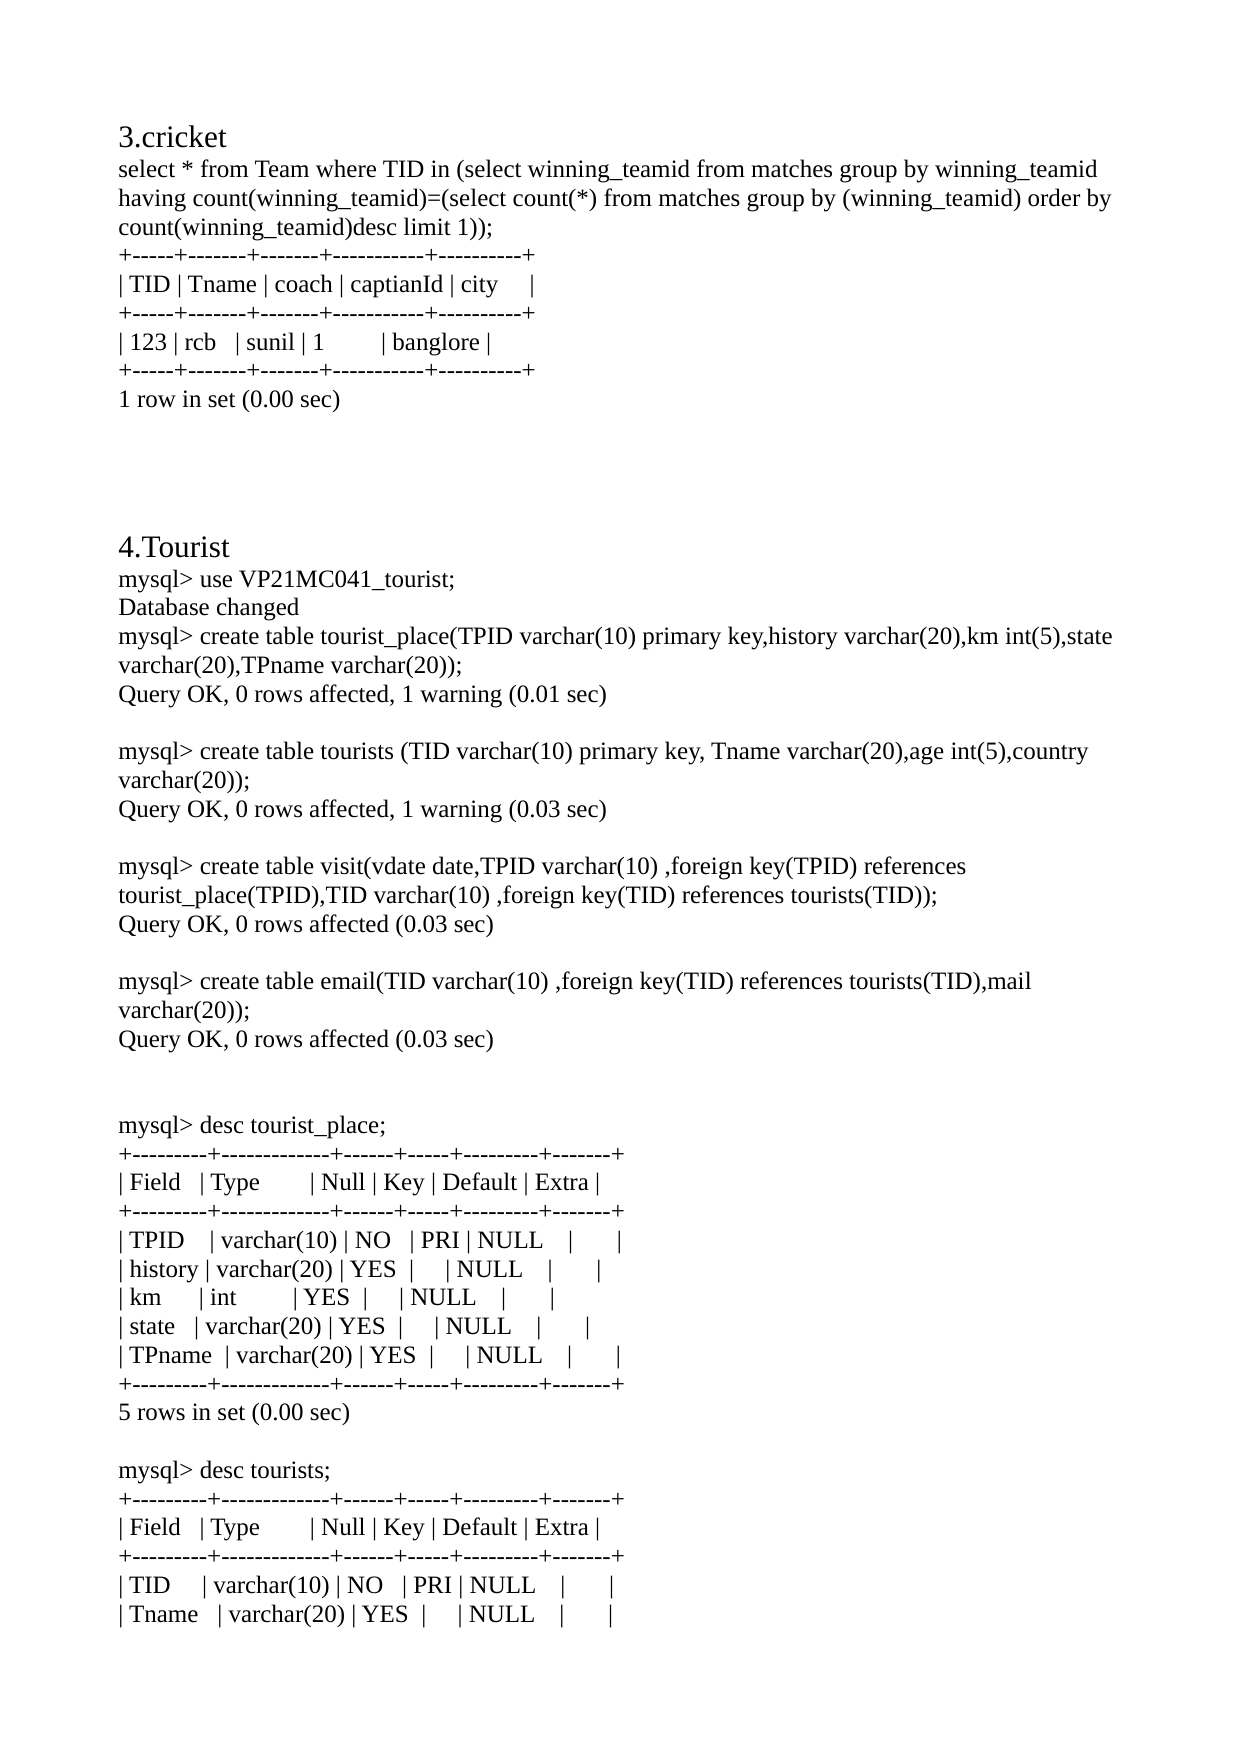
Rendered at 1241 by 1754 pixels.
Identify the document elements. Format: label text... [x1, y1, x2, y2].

text | Tname | varchar(20) | YES | | NULL | | [118, 1599, 1122, 1627]
text 5 rows in set (0.00 sec) [118, 1397, 1122, 1426]
text | state | varchar(20) | YES | | NULL | | [118, 1311, 1122, 1340]
text +---------+-------------+------+-----+---------+-------+ [118, 1196, 1122, 1225]
text | km | int | YES | | NULL | | [118, 1282, 1122, 1311]
text +---------+-------------+------+-----+---------+-------+ [118, 1541, 1122, 1570]
text mysql> desc tourist_place; [118, 1110, 1122, 1139]
text Database changed [118, 592, 1122, 621]
text +-----+-------+-------+-----------+----------+ [118, 240, 1122, 269]
text +---------+-------------+------+-----+---------+-------+ [118, 1484, 1122, 1512]
text mysql> use VP21MC041_tourist; [118, 564, 1122, 592]
text Query OK, 0 rows affected, 1 warning (0.03 sec) [118, 794, 1122, 822]
text mysql> create table tourists (TID varchar(10) primary key, Tname varchar(20),age int(5),country varchar(20)); [118, 736, 1122, 794]
text 1 row in set (0.00 sec) [118, 384, 1122, 413]
text | 123 | rcb | sunil | 1 | banglore | [118, 327, 1122, 355]
text | TID | varchar(10) | NO | PRI | NULL | | [118, 1570, 1122, 1599]
text select * from Team where TID in (select winning_teamid from matches group by winning_teamid having count(winning_teamid)=(select count(*) from matches group by (winning_teamid) order by count(winning_teamid)desc limit 1)); [118, 154, 1122, 240]
text | TID | Tname | coach | captianId | city | [118, 269, 1122, 298]
text Query OK, 0 rows affected (0.03 sec) [118, 909, 1122, 937]
text mysql> create table tourist_place(TPID varchar(10) primary key,history varchar(20),km int(5),state varchar(20),TPname varchar(20)); [118, 621, 1122, 679]
text +-----+-------+-------+-----------+----------+ [118, 355, 1122, 384]
text | history | varchar(20) | YES | | NULL | | [118, 1254, 1122, 1282]
text Query OK, 0 rows affected, 1 warning (0.01 sec) [118, 679, 1122, 707]
text +---------+-------------+------+-----+---------+-------+ [118, 1139, 1122, 1167]
text 3.cricket [118, 118, 1122, 154]
text | TPID | varchar(10) | NO | PRI | NULL | | [118, 1225, 1122, 1254]
text mysql> desc tourists; [118, 1455, 1122, 1484]
text | TPname | varchar(20) | YES | | NULL | | [118, 1340, 1122, 1369]
text mysql> create table email(TID varchar(10) ,foreign key(TID) references tourists(TID),mail varchar(20)); [118, 966, 1122, 1024]
text | Field | Type | Null | Key | Default | Extra | [118, 1167, 1122, 1196]
text 4.Tourist [118, 528, 1122, 564]
text Query OK, 0 rows affected (0.03 sec) [118, 1024, 1122, 1052]
text +---------+-------------+------+-----+---------+-------+ [118, 1369, 1122, 1397]
text mysql> create table visit(vdate date,TPID varchar(10) ,foreign key(TPID) references tourist_place(TPID),TID varchar(10) ,foreign key(TID) references tourists(TID)); [118, 851, 1122, 909]
text +-----+-------+-------+-----------+----------+ [118, 298, 1122, 327]
text | Field | Type | Null | Key | Default | Extra | [118, 1512, 1122, 1541]
